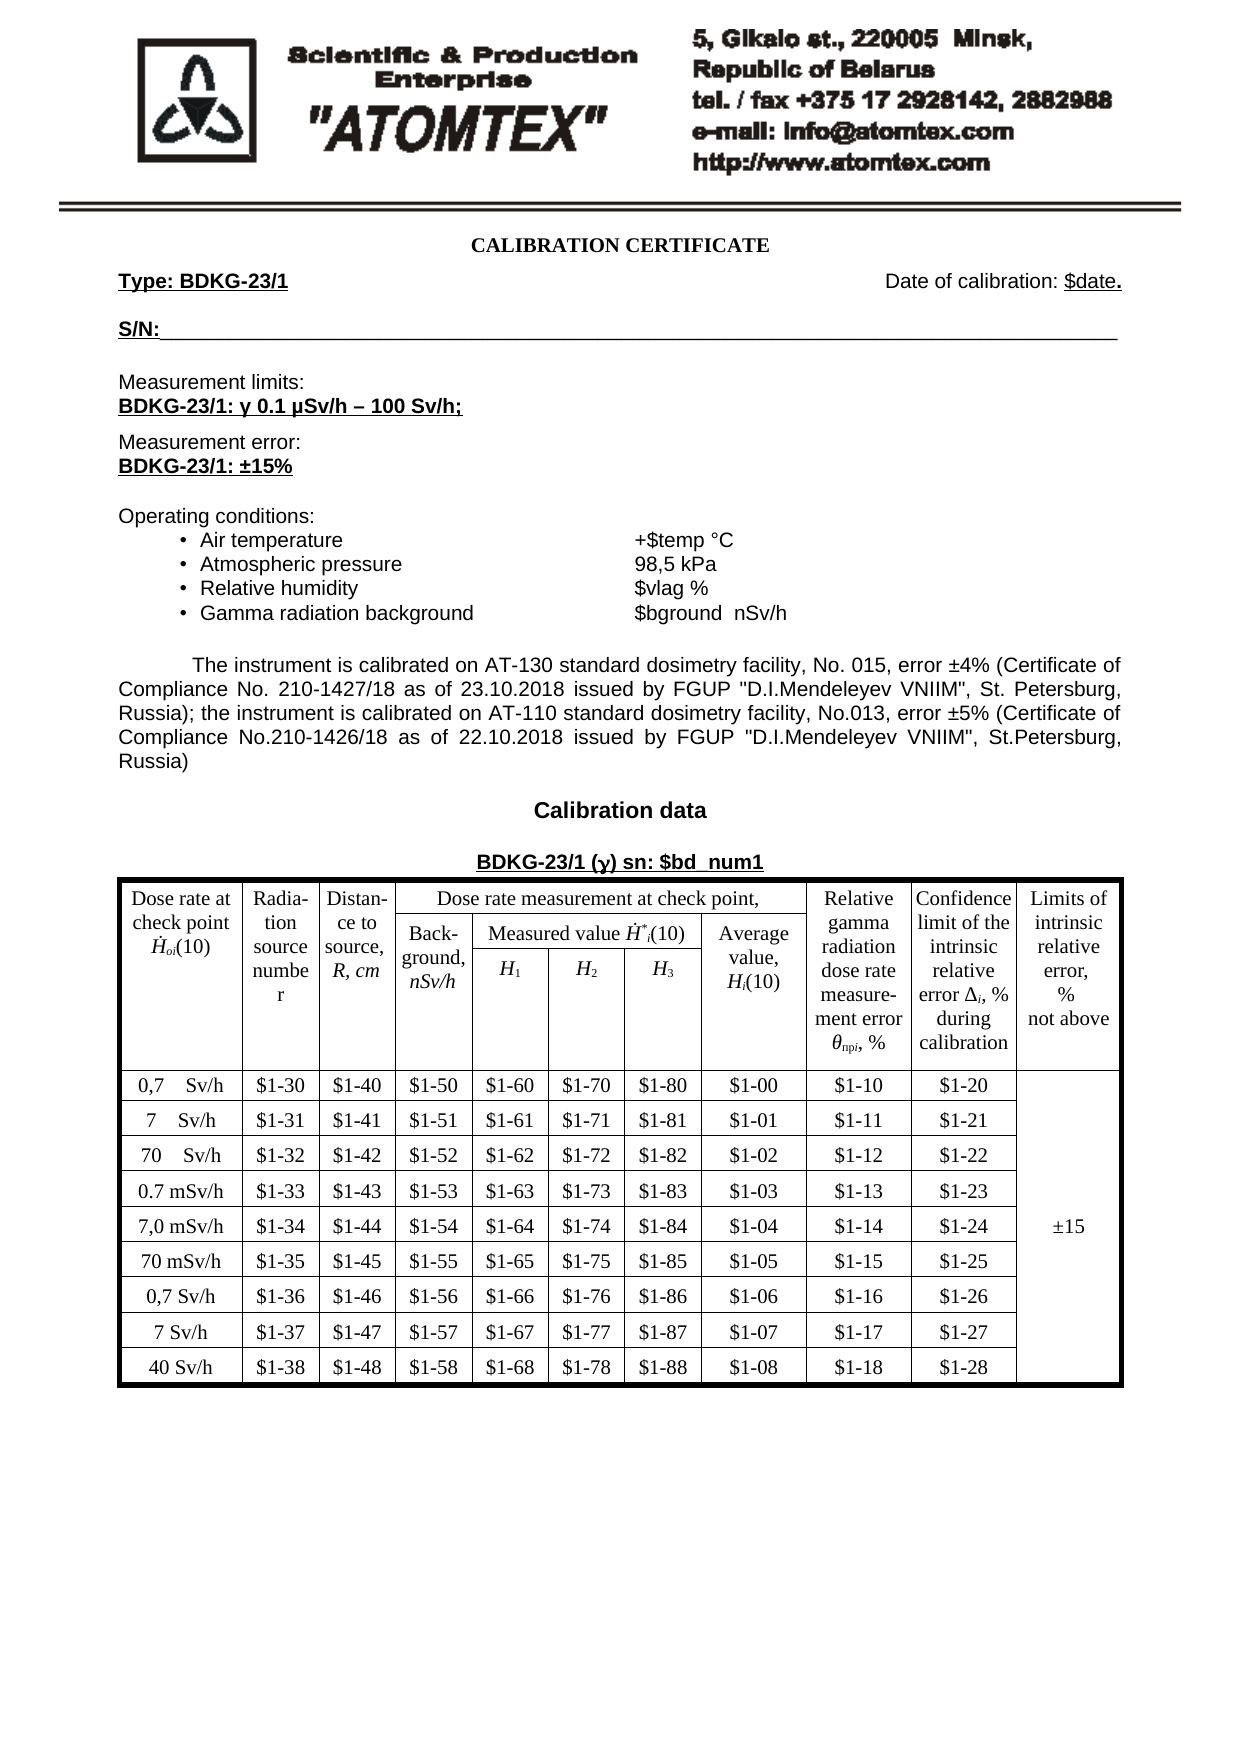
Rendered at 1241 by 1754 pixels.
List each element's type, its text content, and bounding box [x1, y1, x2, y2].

table_cell Confidence limit of the intrinsic relative error Δi, % during calibration [912, 883, 1016, 1069]
table_cell $1-47 [320, 1313, 395, 1347]
table_cell $1-46 [320, 1277, 395, 1312]
table_cell $1-07 [702, 1313, 806, 1347]
table_cell $1-48 [320, 1348, 395, 1382]
table_cell $1-84 [625, 1207, 701, 1241]
table_cell $1-57 [396, 1313, 472, 1347]
table_cell $1-04 [702, 1207, 806, 1241]
table_cell $1-21 [912, 1101, 1016, 1135]
table_cell $1-64 [473, 1207, 548, 1241]
text Measurement limits: [118, 370, 1122, 394]
table_cell $1-35 [243, 1242, 319, 1276]
table_cell $1-65 [473, 1242, 548, 1276]
table_cell $1-67 [473, 1313, 548, 1347]
table_cell $1-01 [702, 1101, 806, 1135]
list Air temperature +$temp °C [179, 528, 1122, 552]
table_cell 7,0 mSv/h [122, 1207, 242, 1241]
table_cell $1-50 [396, 1071, 472, 1100]
table_cell Relative gamma radiation dose rate measure-ment error θпрi, % [807, 883, 911, 1069]
table_cell $1-44 [320, 1207, 395, 1241]
text Operating conditions: [118, 504, 1122, 528]
text The instrument is calibrated on AT-130 standard dosimetry facility, No. 015, error ±4% (Certificate of Compliance No. 210-1427/18 as of 23.10.2018 issued by FGUP "D.I.Mendeleyev VNIIM", St. Petersburg, Russia); the instrument is calibrated on AT-110 standard dosimetry facility, No.013, error ±5% (Certificate of Compliance No.210-1426/18 as of 22.10.2018 issued by FGUP "D.I.Mendeleyev VNIIM", St.Petersburg, Russia) [118, 653, 1122, 773]
table_cell $1-86 [625, 1277, 701, 1312]
table_cell $1-82 [625, 1136, 701, 1170]
table_cell $1-53 [396, 1171, 472, 1206]
table_cell $1-76 [549, 1277, 624, 1312]
table_cell $1-58 [396, 1348, 472, 1382]
text S/N: [118, 317, 1122, 341]
table_cell Measured value Ḣ*i(10) [473, 914, 701, 948]
table_cell $1-42 [320, 1136, 395, 1170]
table_cell $1-70 [549, 1071, 624, 1100]
table_cell 7 Sv/h [122, 1313, 242, 1347]
text BDKG-23/1: γ 0.1 µSv/h – 100 Sv/h; [118, 394, 1122, 418]
table_cell $1-88 [625, 1348, 701, 1382]
table_cell $1-38 [243, 1348, 319, 1382]
table_cell 0.7 mSv/h [122, 1171, 242, 1206]
list Relative humidity $vlag % [179, 576, 1122, 600]
table_cell $1-68 [473, 1348, 548, 1382]
table_cell $1-85 [625, 1242, 701, 1276]
table_cell $1-66 [473, 1277, 548, 1312]
list Atmospheric pressure 98,5 kPa [179, 552, 1122, 576]
table_cell Radia-tion source number [243, 883, 319, 1069]
table_cell $1-78 [549, 1348, 624, 1382]
table_cell $1-43 [320, 1171, 395, 1206]
table_cell $1-52 [396, 1136, 472, 1170]
text Calibration data [118, 797, 1122, 823]
table_cell $1-08 [702, 1348, 806, 1382]
table_cell $1-03 [702, 1171, 806, 1206]
table_cell $1-23 [912, 1171, 1016, 1206]
table_cell $1-33 [243, 1171, 319, 1206]
table_cell $1-32 [243, 1136, 319, 1170]
table_cell $1-00 [702, 1071, 806, 1100]
table_cell 0,7 Sv/h [122, 1277, 242, 1312]
table_cell 70 mSv/h [122, 1242, 242, 1276]
table_cell $1-17 [807, 1313, 911, 1347]
table_cell 0,7 Sv/h [122, 1071, 242, 1100]
table_cell $1-81 [625, 1101, 701, 1135]
table_cell $1-30 [243, 1071, 319, 1100]
table_cell 70 Sv/h [122, 1136, 242, 1170]
table_cell $1-54 [396, 1207, 472, 1241]
table_cell H3 [625, 949, 701, 1069]
table_cell H2 [549, 949, 624, 1069]
table_cell $1-40 [320, 1071, 395, 1100]
table_cell $1-11 [807, 1101, 911, 1135]
table_cell Limits of intrinsic relative error, % not above [1017, 883, 1119, 1069]
table_cell $1-15 [807, 1242, 911, 1276]
table_cell Average value, Hi(10) [702, 914, 806, 1069]
table_cell $1-22 [912, 1136, 1016, 1170]
table_cell $1-27 [912, 1313, 1016, 1347]
table_cell $1-83 [625, 1171, 701, 1206]
table_cell $1-77 [549, 1313, 624, 1347]
table_cell $1-31 [243, 1101, 319, 1135]
picture [59, 29, 1182, 233]
table_cell $1-56 [396, 1277, 472, 1312]
text CALIBRATION CERTIFICATE [118, 233, 1122, 257]
table_cell $1-14 [807, 1207, 911, 1241]
list Gamma radiation background $bground nSv/h [179, 600, 1122, 624]
table_cell Dose rate measurement at check point, [396, 883, 806, 913]
table_cell H1 [473, 949, 548, 1069]
table_header BDKG-23/1 () sn: $bd_num1 [119, 847, 1121, 877]
table_cell $1-71 [549, 1101, 624, 1135]
table_cell $1-61 [473, 1101, 548, 1135]
table_cell $1-51 [396, 1101, 472, 1135]
table_cell $1-60 [473, 1071, 548, 1100]
table_cell $1-74 [549, 1207, 624, 1241]
table_cell $1-13 [807, 1171, 911, 1206]
table_cell $1-26 [912, 1277, 1016, 1312]
table_cell $1-28 [912, 1348, 1016, 1382]
table_cell $1-41 [320, 1101, 395, 1135]
table_cell $1-25 [912, 1242, 1016, 1276]
table_cell $1-72 [549, 1136, 624, 1170]
table_cell Back-ground, nSv/h [396, 914, 472, 1069]
table_cell $1-63 [473, 1171, 548, 1206]
table_cell 7 Sv/h [122, 1101, 242, 1135]
table_cell $1-36 [243, 1277, 319, 1312]
table_cell $1-16 [807, 1277, 911, 1312]
table_cell Dose rate at check point Ḣoi(10) [122, 883, 242, 1069]
table_cell $1-10 [807, 1071, 911, 1100]
table_cell $1-75 [549, 1242, 624, 1276]
table_cell ±15 [1017, 1071, 1119, 1382]
table_cell $1-45 [320, 1242, 395, 1276]
table_cell $1-12 [807, 1136, 911, 1170]
table_cell $1-02 [702, 1136, 806, 1170]
text Measurement error: [118, 430, 1122, 454]
table_cell Distan-ce to source, R, сm [320, 883, 395, 1069]
table_cell $1-37 [243, 1313, 319, 1347]
table_cell $1-87 [625, 1313, 701, 1347]
table_cell $1-18 [807, 1348, 911, 1382]
table_cell $1-34 [243, 1207, 319, 1241]
table_cell $1-24 [912, 1207, 1016, 1241]
table_cell $1-55 [396, 1242, 472, 1276]
table_cell $1-06 [702, 1277, 806, 1312]
table_cell $1-05 [702, 1242, 806, 1276]
text Type: BDKG-23/1 Date of calibration: $date. [118, 269, 1122, 293]
text BDKG-23/1: ±15% [118, 454, 1122, 478]
table_cell $1-80 [625, 1071, 701, 1100]
table_cell 40 Sv/h [122, 1348, 242, 1382]
table_cell $1-62 [473, 1136, 548, 1170]
table_cell $1-73 [549, 1171, 624, 1206]
table_cell $1-20 [912, 1071, 1016, 1100]
